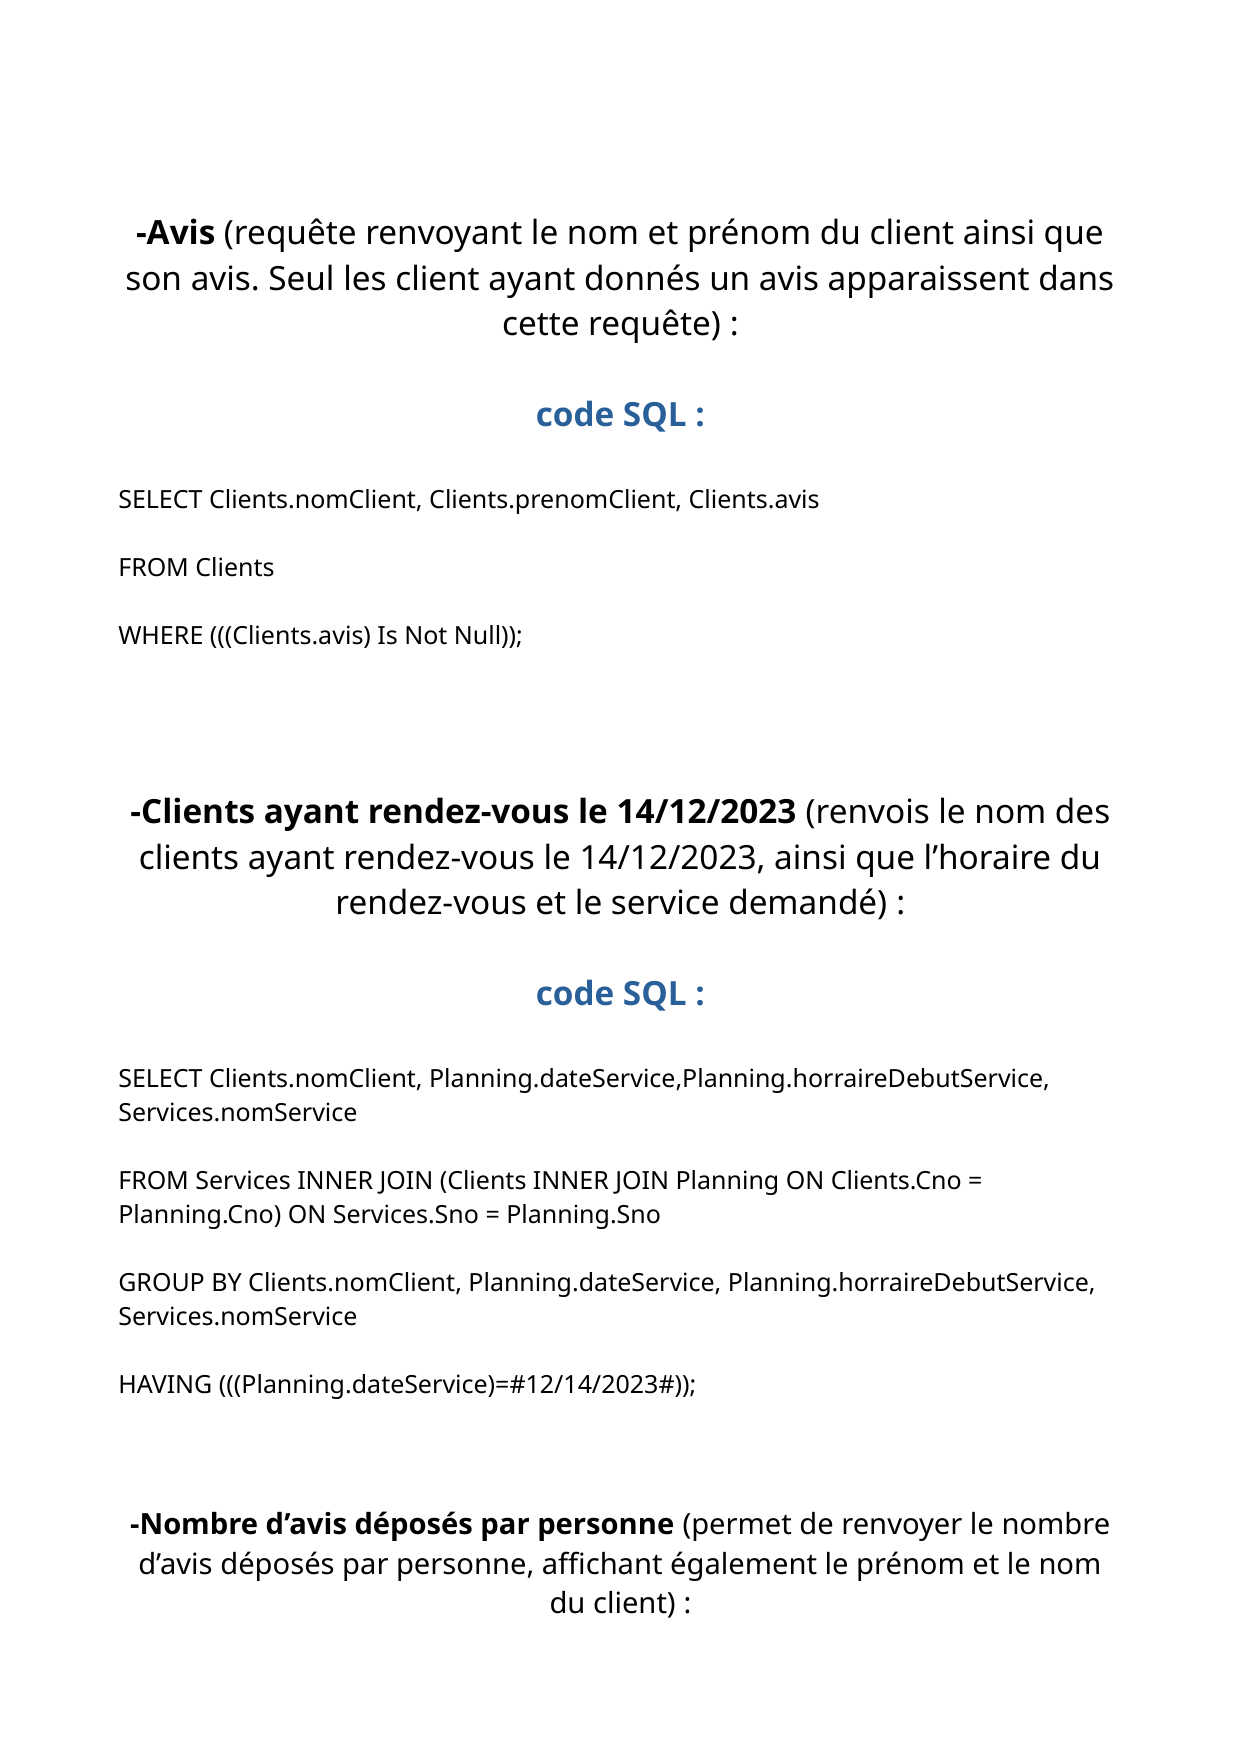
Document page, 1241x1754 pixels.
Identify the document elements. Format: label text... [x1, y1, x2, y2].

text code SQL : [118, 391, 1122, 436]
text SELECT Clients.nomClient, Clients.prenomClient, Clients.avis [118, 481, 1122, 516]
text -Avis (requête renvoyant le nom et prénom du client ainsi que son avis. Seul les client ayant donnés un avis apparaissent dans cette requête) : [118, 209, 1122, 345]
text -Nombre d’avis déposés par personne (permet de renvoyer le nombre d’avis déposés par personne, affichant également le prénom et le nom du client) : [118, 1503, 1122, 1622]
text SELECT Clients.nomClient, Planning.dateService,Planning.horraireDebutService, Services.nomService [118, 1061, 1122, 1129]
text WHERE (((Clients.avis) Is Not Null)); [118, 618, 1122, 652]
text -Clients ayant rendez-vous le 14/12/2023 (renvois le nom des clients ayant rendez-vous le 14/12/2023, ainsi que l’horaire du rendez-vous et le service demandé) : [118, 788, 1122, 924]
text GROUP BY Clients.nomClient, Planning.dateService, Planning.horraireDebutService, Services.nomService [118, 1265, 1122, 1333]
text code SQL : [118, 970, 1122, 1015]
text FROM Clients [118, 549, 1122, 584]
text HAVING (((Planning.dateService)=#12/14/2023#)); [118, 1367, 1122, 1401]
text FROM Services INNER JOIN (Clients INNER JOIN Planning ON Clients.Cno = Planning.Cno) ON Services.Sno = Planning.Sno [118, 1163, 1122, 1231]
